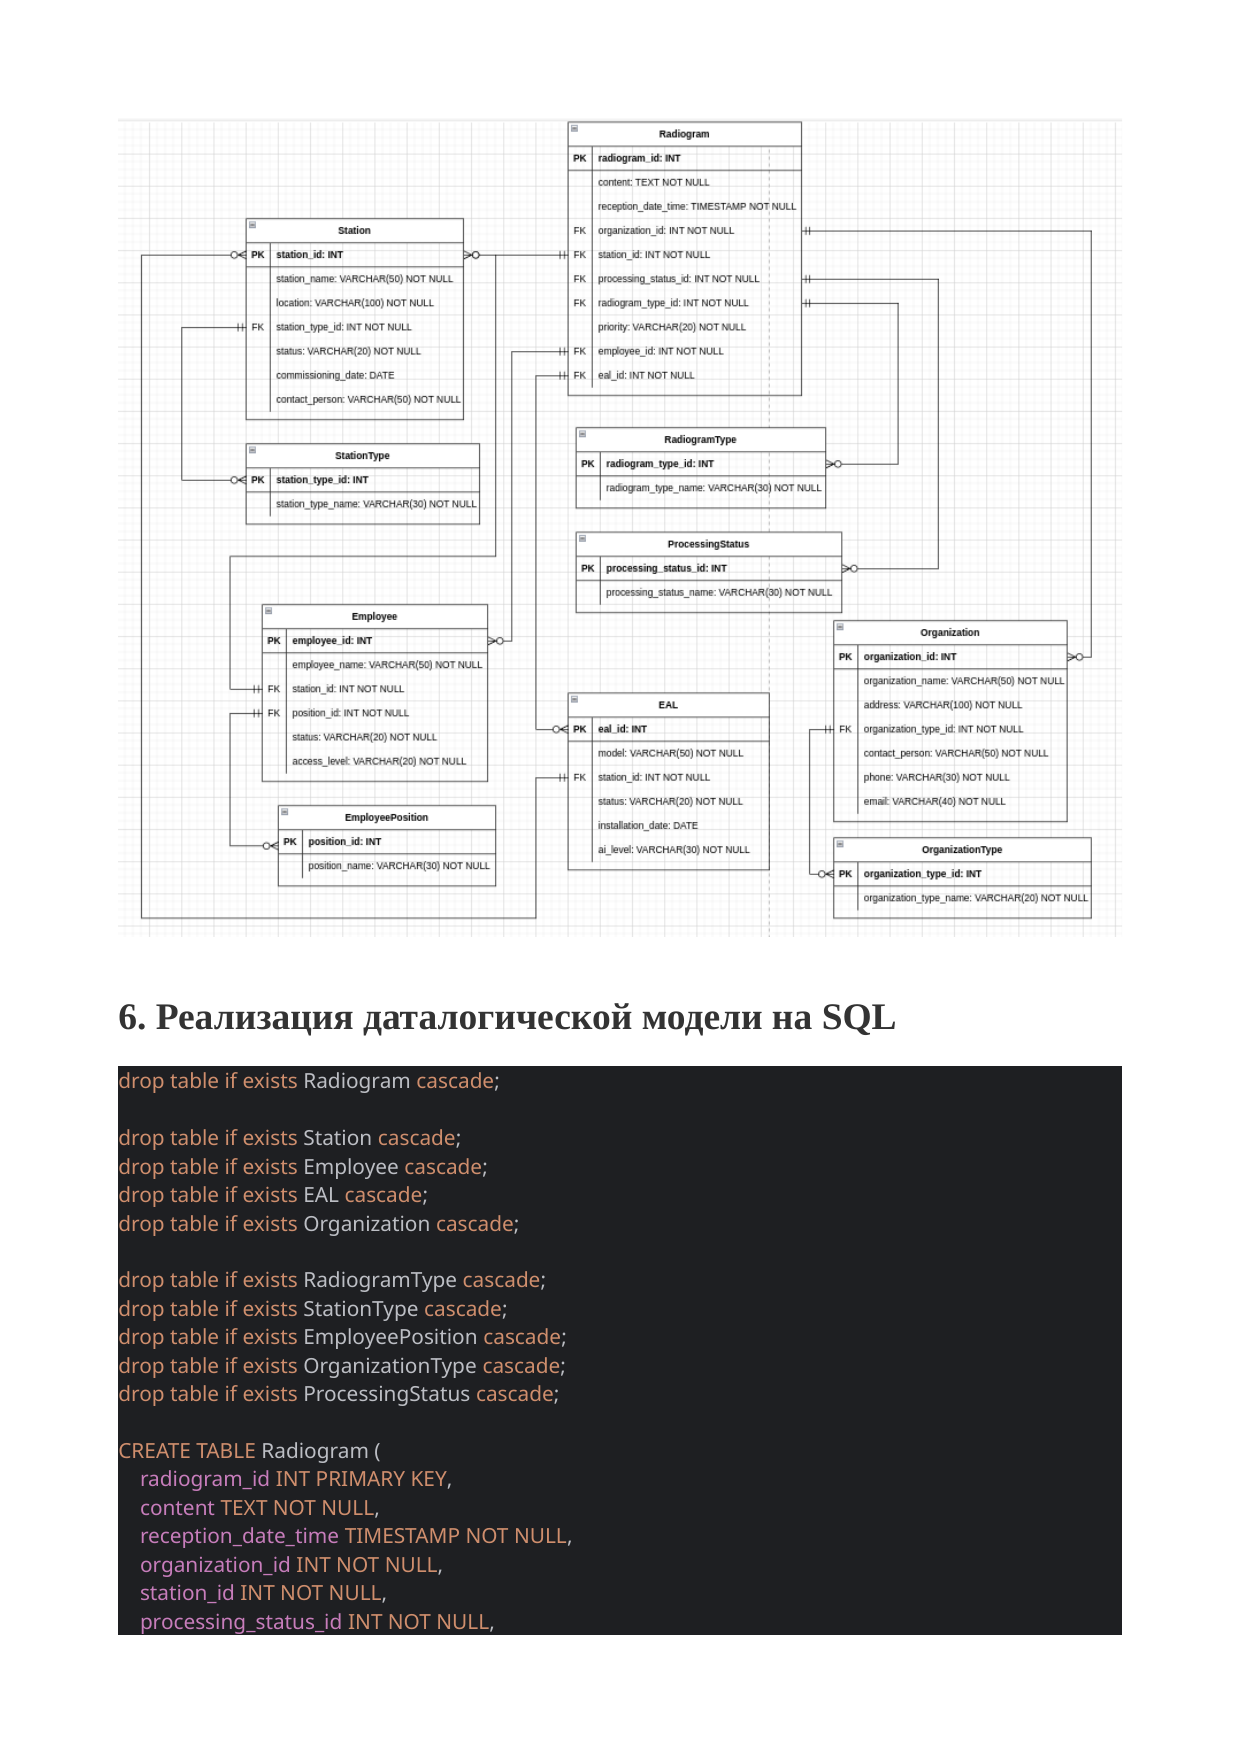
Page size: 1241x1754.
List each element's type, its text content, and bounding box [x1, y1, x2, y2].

text drop table if exists Radiogram cascade; drop table if exists Station cascade; drop table if exists Employee cascade; drop table if exists EAL cascade; drop table if exists Organization cascade; drop table if exists RadiogramType cascade; drop table if exists StationType cascade; drop table if exists EmployeePosition cascade; drop table if exists OrganizationType cascade; drop table if exists ProcessingStatus cascade; CREATE TABLE Radiogram ( radiogram_id INT PRIMARY KEY, content TEXT NOT NULL, reception_date_time TIMESTAMP NOT NULL, organization_id INT NOT NULL, station_id INT NOT NULL, processing_status_id INT NOT NULL, [118, 1066, 1122, 1635]
text 6. Реализация даталогической модели на SQL [118, 994, 1122, 1038]
picture [118, 118, 1123, 937]
